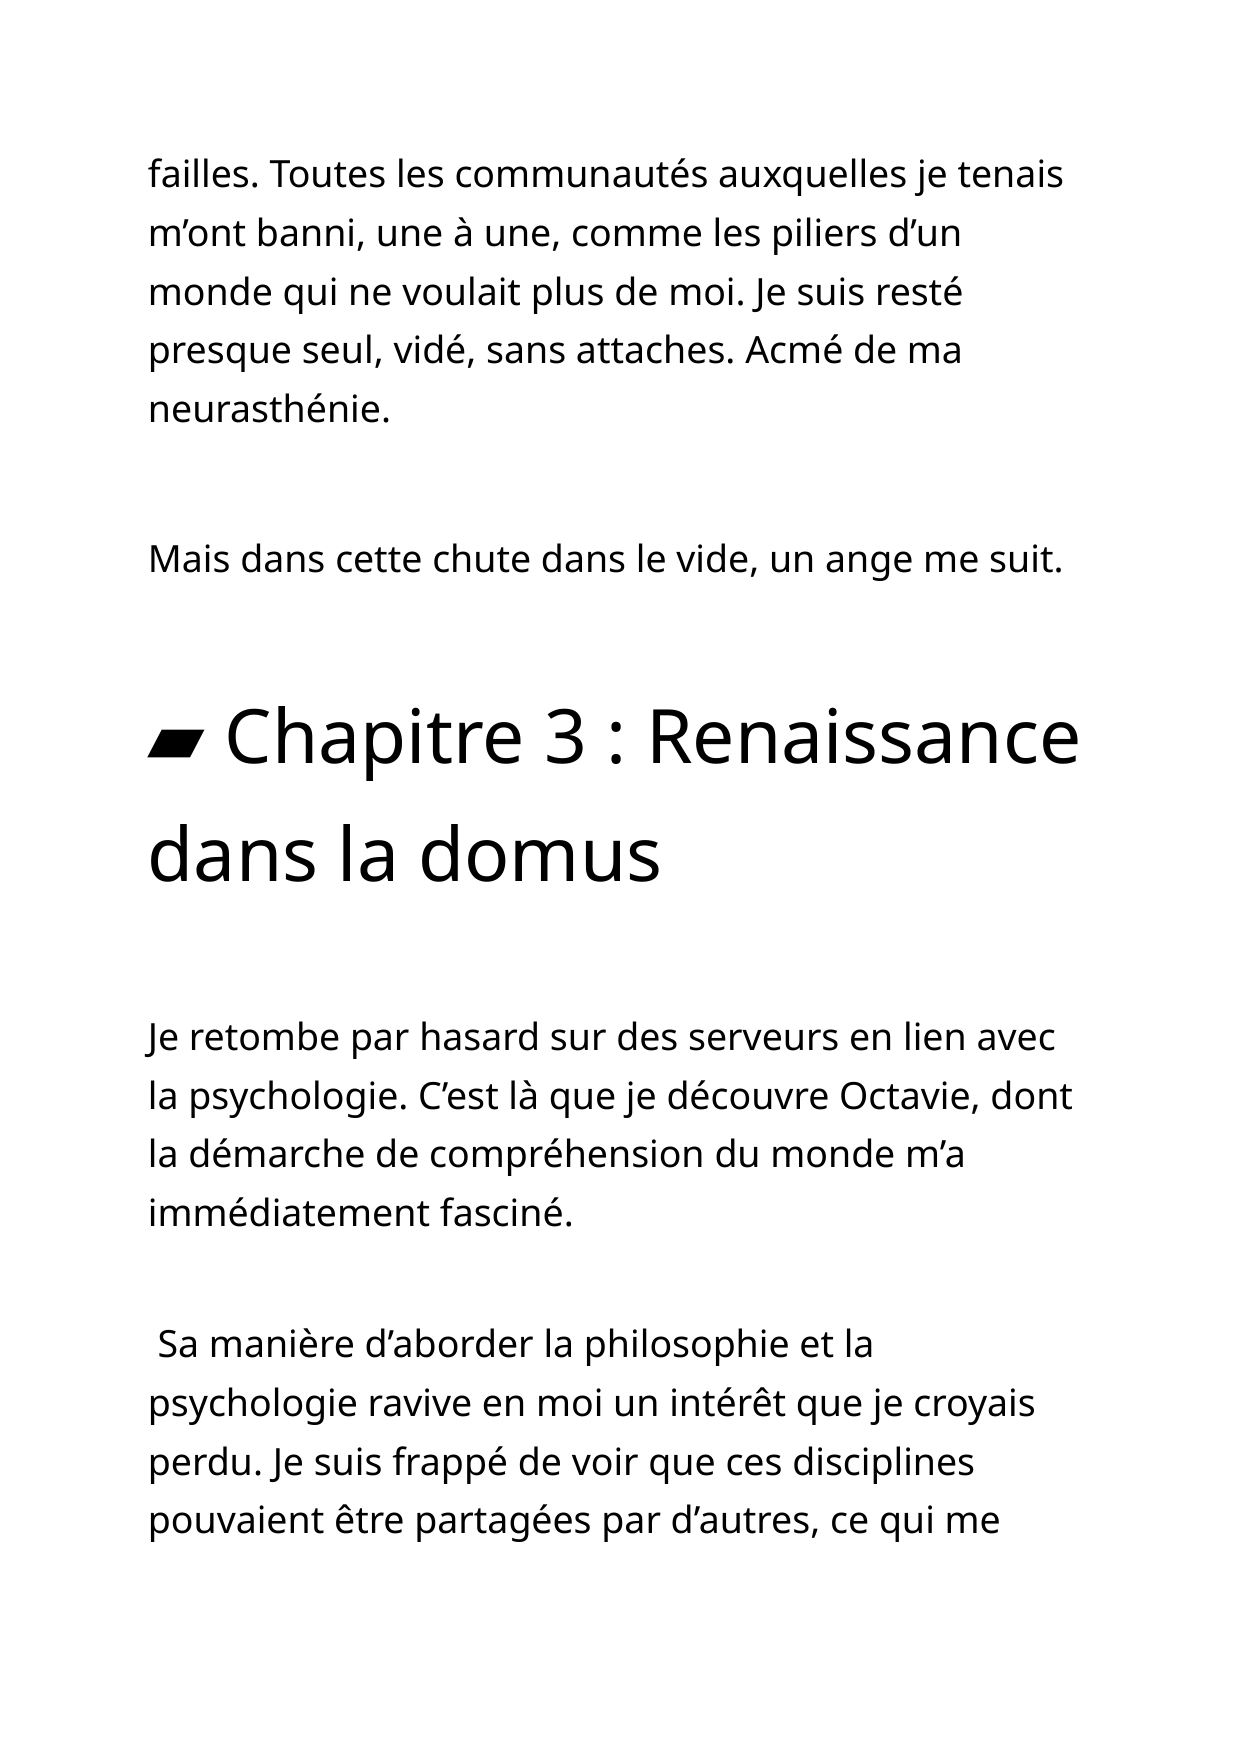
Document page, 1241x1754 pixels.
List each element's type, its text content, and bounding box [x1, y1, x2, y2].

text Sa manière d’aborder la philosophie et la psychologie ravive en moi un intérêt que je croyais perdu. Je suis frappé de voir que ces disciplines pouvaient être partagées par d’autres, ce qui me [148, 1317, 1093, 1544]
text Je retombe par hasard sur des serveurs en lien avec la psychologie. C’est là que je découvre Octavie, dont la démarche de compréhension du monde m’a immédiatement fasciné. [148, 1010, 1093, 1237]
text failles. Toutes les communautés auxquelles je tenais m’ont banni, une à une, comme les piliers d’un monde qui ne voulait plus de moi. Je suis resté presque seul, vidé, sans attaches. Acmé de ma neurasthénie. [148, 148, 1093, 433]
text ▰ Chapitre 3 : Renaissance dans la domus [148, 683, 1093, 903]
text Mais dans cette chute dans le vide, un ange me suit. [148, 533, 1093, 584]
